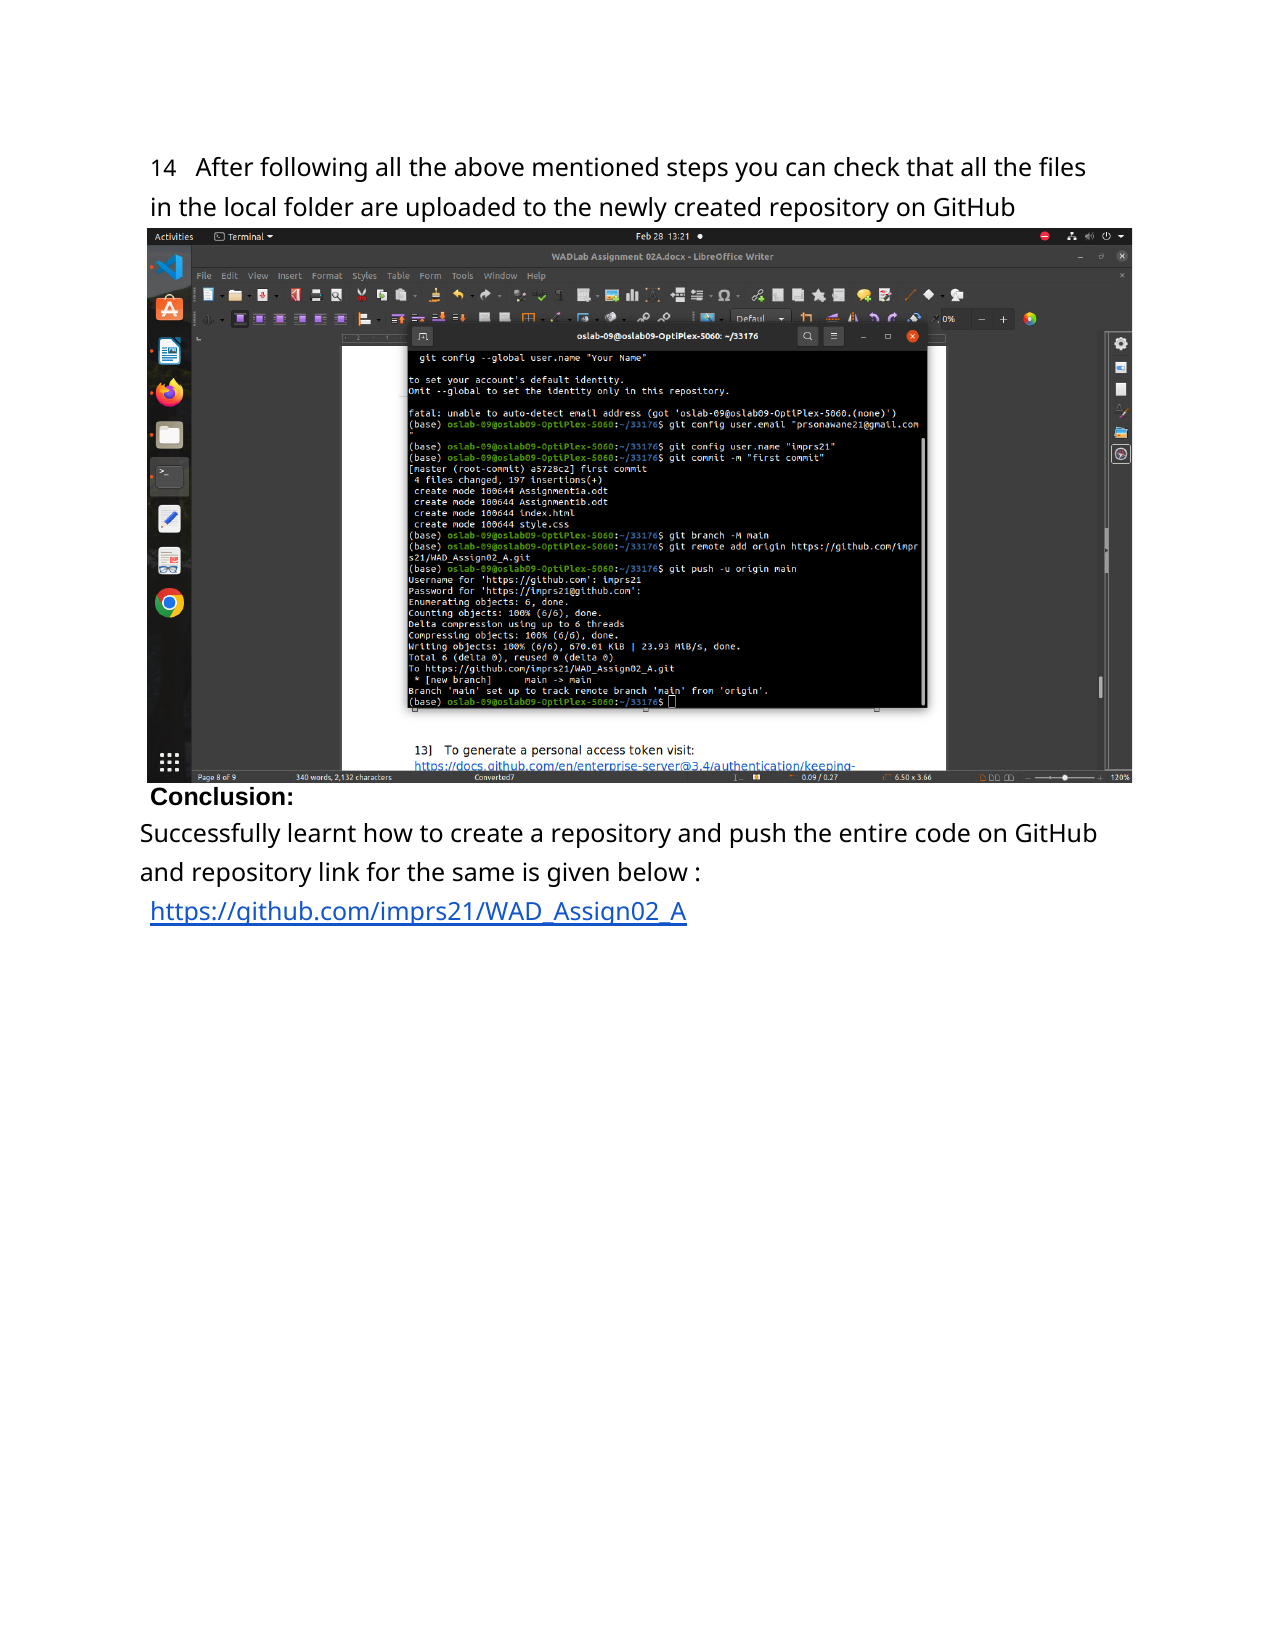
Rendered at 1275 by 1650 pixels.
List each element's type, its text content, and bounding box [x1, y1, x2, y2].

text Successfully learnt how to create a repository and push the entire code on GitHub and repository link for the same is given below : [139, 816, 1105, 889]
list After following all the above mentioned steps you can check that all the files in the local folder are uploaded to the newly created repository on GitHub [150, 150, 1090, 223]
text https://github.com/imprs21/WAD_Assign02_A [150, 894, 1139, 928]
text Conclusion: [150, 324, 1139, 811]
